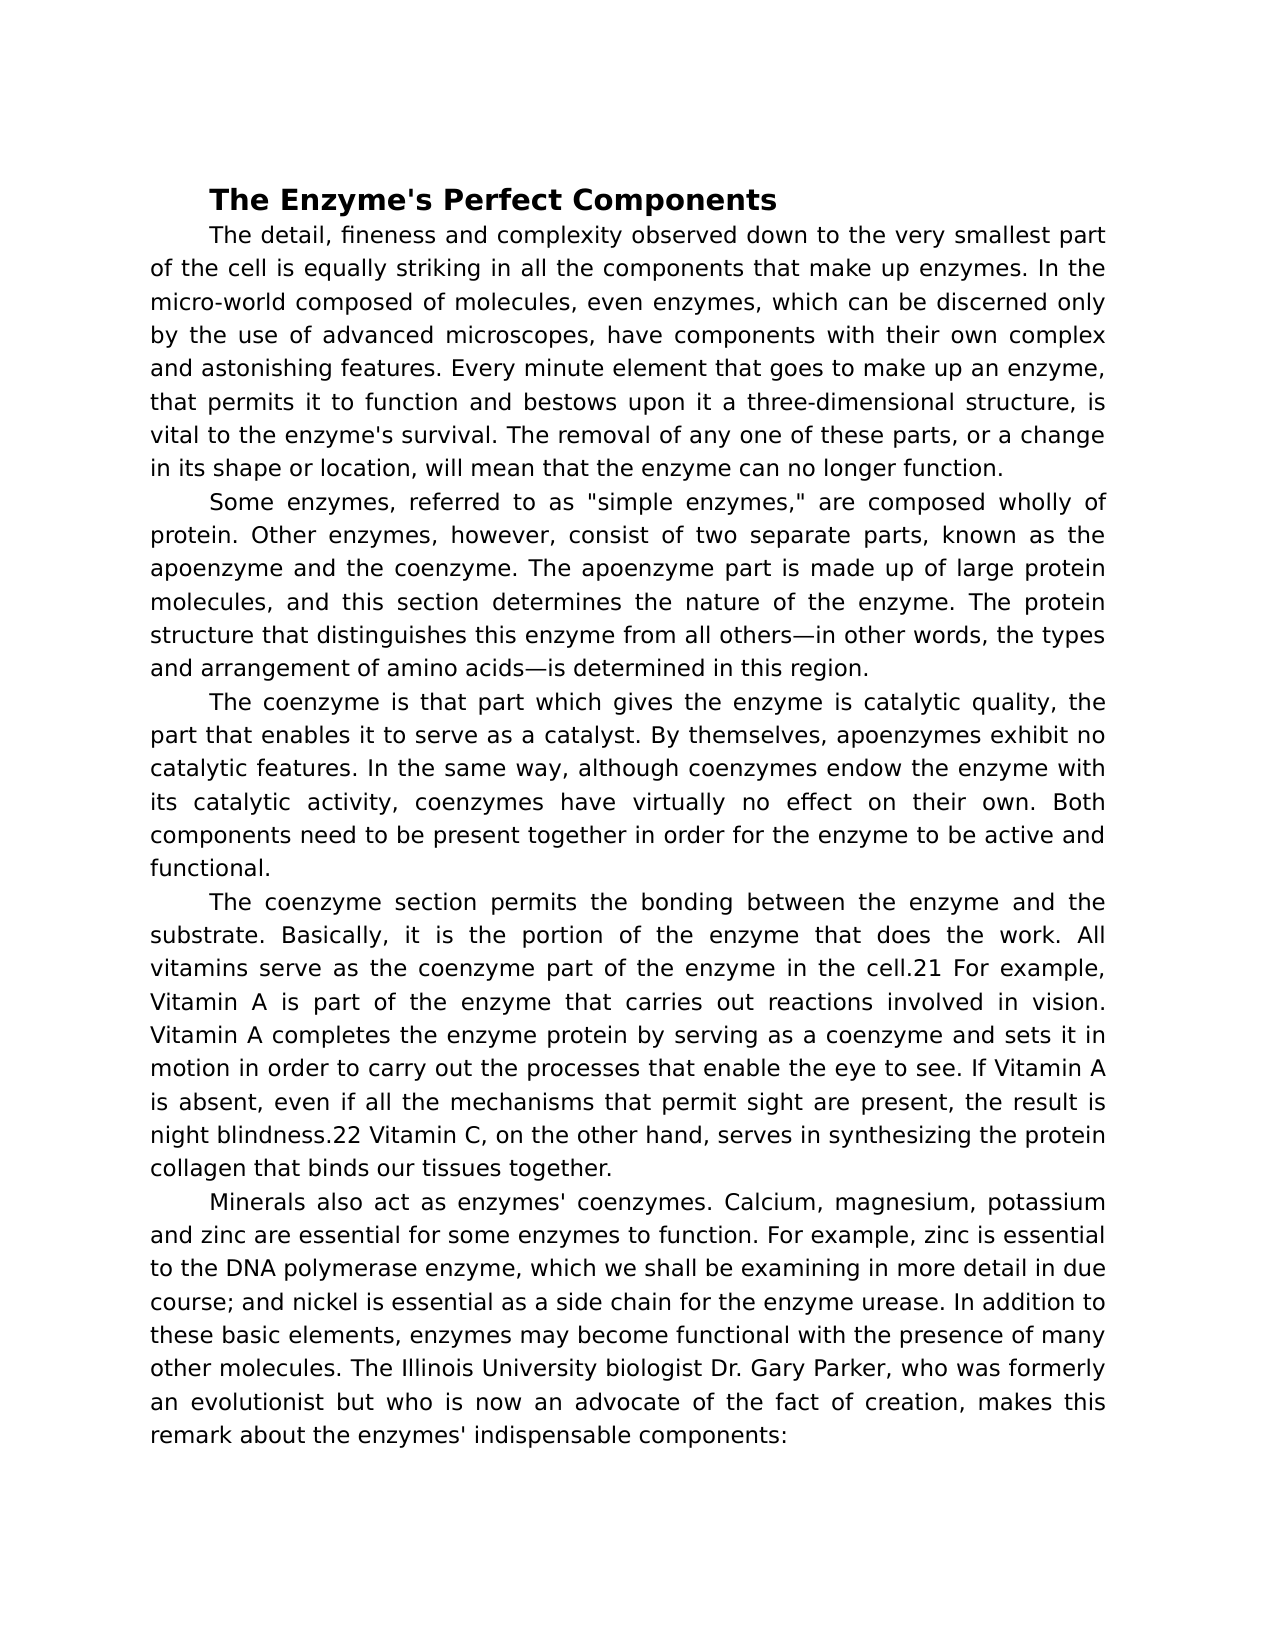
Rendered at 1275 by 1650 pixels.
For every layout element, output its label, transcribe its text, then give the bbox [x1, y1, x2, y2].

text The detail, fineness and complexity observed down to the very smallest part of the cell is equally striking in all the components that make up enzymes. In the micro-world composed of molecules, even enzymes, which can be discerned only by the use of advanced microscopes, have components with their own complex and astonishing features. Every minute element that goes to make up an enzyme, that permits it to function and bestows upon it a three-dimensional structure, is vital to the enzyme's survival. The removal of any one of these parts, or a change in its shape or location, will mean that the enzyme can no longer function. [150, 217, 1107, 483]
text Some enzymes, referred to as "simple enzymes," are composed wholly of protein. Other enzymes, however, consist of two separate parts, known as the apoenzyme and the coenzyme. The apoenzyme part is made up of large protein molecules, and this section determines the nature of the enzyme. The protein structure that distinguishes this enzyme from all others—in other words, the types and arrangement of amino acids—is determined in this region. [150, 483, 1107, 683]
text The Enzyme's Perfect Components [150, 183, 1107, 217]
text Minerals also act as enzymes' coenzymes. Calcium, magnesium, potassium and zinc are essential for some enzymes to function. For example, zinc is essential to the DNA polymerase enzyme, which we shall be examining in more detail in due course; and nickel is essential as a side chain for the enzyme urease. In addition to these basic elements, enzymes may become functional with the presence of many other molecules. The Illinois University biologist Dr. Gary Parker, who was formerly an evolutionist but who is now an advocate of the fact of creation, makes this remark about the enzymes' indispensable components: [150, 1183, 1107, 1450]
text The coenzyme section permits the bonding between the enzyme and the substrate. Basically, it is the portion of the enzyme that does the work. All vitamins serve as the coenzyme part of the enzyme in the cell.21 For example, Vitamin A is part of the enzyme that carries out reactions involved in vision. Vitamin A completes the enzyme protein by serving as a coenzyme and sets it in motion in order to carry out the processes that enable the eye to see. If Vitamin A is absent, even if all the mechanisms that permit sight are present, the result is night blindness.22 Vitamin C, on the other hand, serves in synthesizing the protein collagen that binds our tissues together. [150, 883, 1107, 1183]
text The coenzyme is that part which gives the enzyme is catalytic quality, the part that enables it to serve as a catalyst. By themselves, apoenzymes exhibit no catalytic features. In the same way, although coenzymes endow the enzyme with its catalytic activity, coenzymes have virtually no effect on their own. Both components need to be present together in order for the enzyme to be active and functional. [150, 683, 1107, 883]
